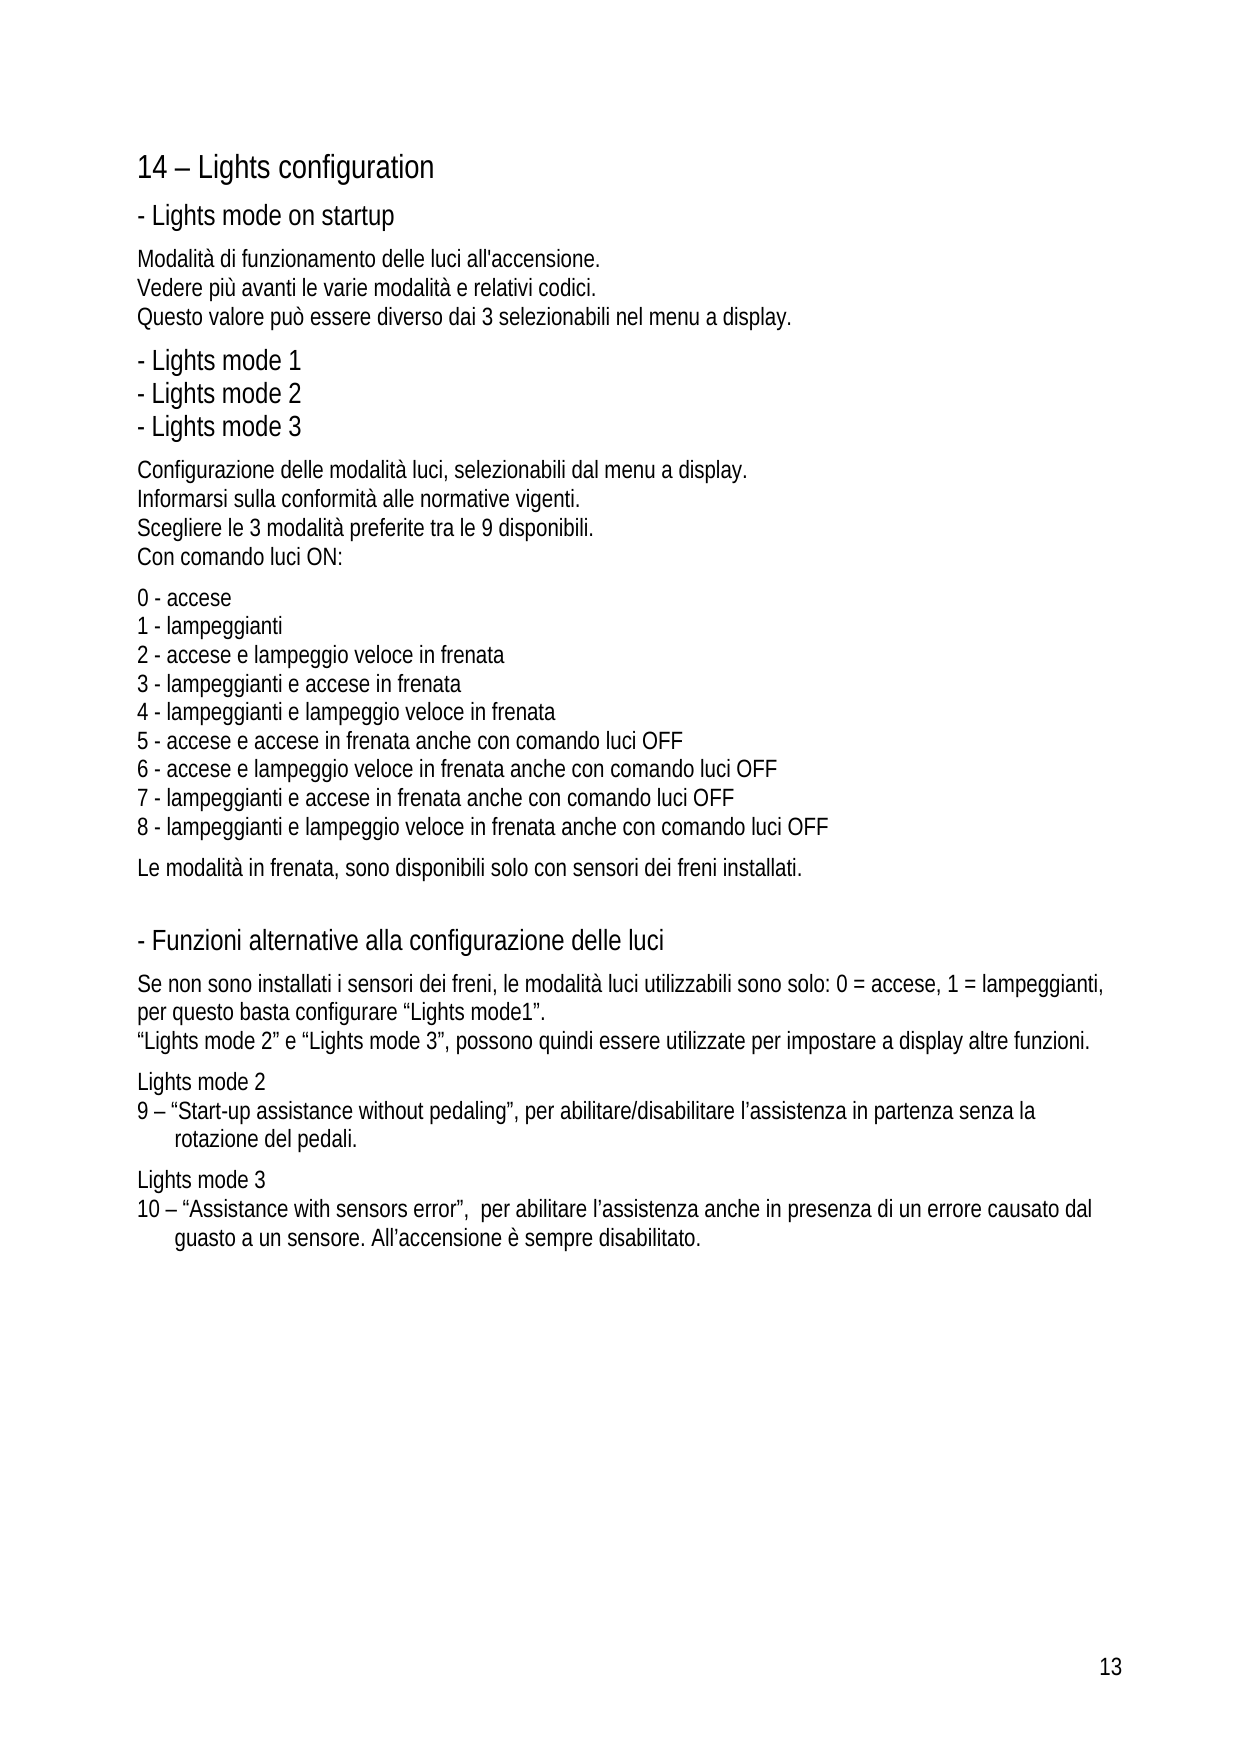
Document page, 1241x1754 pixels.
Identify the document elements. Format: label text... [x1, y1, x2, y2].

text - Lights mode 3 [137, 409, 1122, 443]
text 4 - lampeggianti e lampeggio veloce in frenata [137, 697, 1122, 726]
text Lights mode 2 [137, 1067, 1122, 1096]
text - Lights mode 1 [137, 343, 1122, 376]
text “Lights mode 2” e “Lights mode 3”, possono quindi essere utilizzate per impostare a display altre funzioni. [137, 1026, 1122, 1054]
text Configurazione delle modalità luci, selezionabili dal menu a display. [137, 456, 1122, 484]
text Se non sono installati i sensori dei freni, le modalità luci utilizzabili sono solo: 0 = accese, 1 = lampeggianti, per questo basta configurare “Lights mode1”. [137, 969, 1122, 1026]
text Questo valore può essere diverso dai 3 selezionabili nel menu a display. [137, 302, 1122, 330]
text - Funzioni alternative alla configurazione delle luci [137, 923, 1122, 956]
text 8 - lampeggianti e lampeggio veloce in frenata anche con comando luci OFF [137, 812, 1122, 840]
text 2 - accese e lampeggio veloce in frenata [137, 640, 1122, 668]
text 14 – Lights configuration [137, 148, 1122, 186]
text Informarsi sulla conformità alle normative vigenti. [137, 484, 1122, 513]
text Le modalità in frenata, sono disponibili solo con sensori dei freni installati. [137, 853, 1122, 882]
text - Lights mode 2 [137, 376, 1122, 409]
text 7 - lampeggianti e accese in frenata anche con comando luci OFF [137, 783, 1122, 812]
text 9 – “Start-up assistance without pedaling”, per abilitare/disabilitare l’assistenza in partenza senza la rotazione del pedali. [137, 1096, 1122, 1153]
text 3 - lampeggianti e accese in frenata [137, 668, 1122, 697]
text 5 - accese e accese in frenata anche con comando luci OFF [137, 726, 1122, 754]
text 6 - accese e lampeggio veloce in frenata anche con comando luci OFF [137, 754, 1122, 783]
text 10 – “Assistance with sensors error”, per abilitare l’assistenza anche in presenza di un errore causato dal guasto a un sensore. All’accensione è sempre disabilitato. [137, 1194, 1122, 1251]
text Con comando luci ON: [137, 541, 1122, 570]
text Scegliere le 3 modalità preferite tra le 9 disponibili. [137, 513, 1122, 541]
text Lights mode 3 [137, 1166, 1122, 1194]
text Modalità di funzionamento delle luci all'accensione. [137, 244, 1122, 273]
text 0 - accese [137, 583, 1122, 611]
text 1 - lampeggianti [137, 611, 1122, 640]
text - Lights mode on startup [137, 198, 1122, 232]
text Vedere più avanti le varie modalità e relativi codici. [137, 273, 1122, 302]
